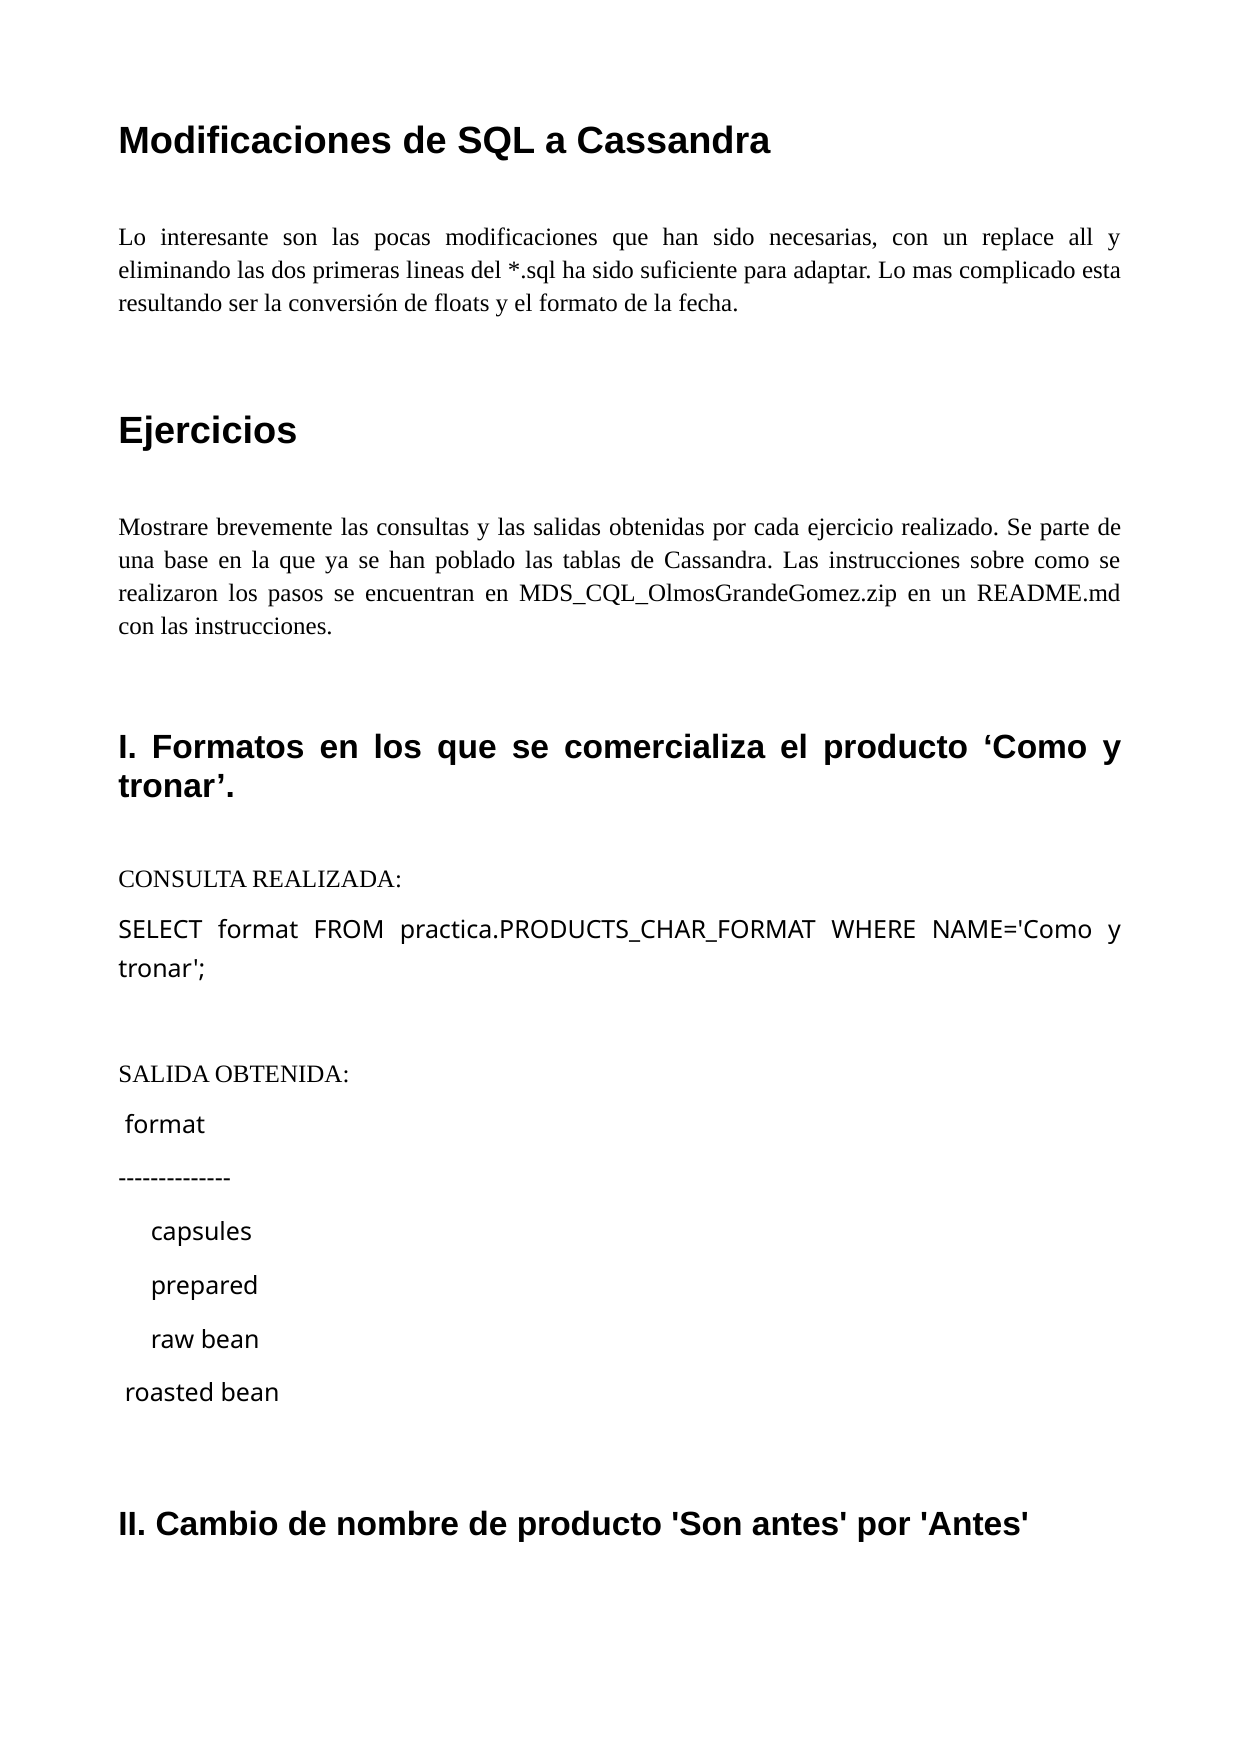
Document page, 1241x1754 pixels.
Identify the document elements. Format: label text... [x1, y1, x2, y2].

text roasted bean [118, 1375, 1122, 1409]
text capsules [118, 1214, 1122, 1248]
subtitle Modificaciones de SQL a Cassandra [118, 118, 1122, 162]
text SELECT format FROM practica.PRODUCTS_CHAR_FORMAT WHERE NAME='Como y tronar'; [118, 912, 1122, 985]
text format [118, 1106, 1122, 1140]
text raw bean [118, 1321, 1122, 1355]
text Lo interesante son las pocas modificaciones que han sido necesarias, con un replace all y eliminando las dos primeras lineas del *.sql ha sido suficiente para adaptar. Lo mas complicado esta resultando ser la conversión de floats y el formato de la fecha. [118, 222, 1122, 317]
text prepared [118, 1267, 1122, 1302]
subtitle Ejercicios [118, 408, 1122, 452]
subtitle I. Formatos en los que se comercializa el producto ‘Como y tronar’. [118, 727, 1122, 804]
text Mostrare brevemente las consultas y las salidas obtenidas por cada ejercicio realizado. Se parte de una base en la que ya se han poblado las tablas de Cassandra. Las instrucciones sobre como se realizaron los pasos se encuentran en MDS_CQL_OlmosGrandeGomez.zip en un README.md con las instrucciones. [118, 512, 1122, 640]
text SALIDA OBTENIDA: [118, 1059, 1122, 1087]
subtitle II. Cambio de nombre de producto 'Son antes' por 'Antes' [118, 1503, 1122, 1542]
text -------------- [118, 1160, 1122, 1194]
text CONSULTA REALIZADA: [118, 864, 1122, 893]
